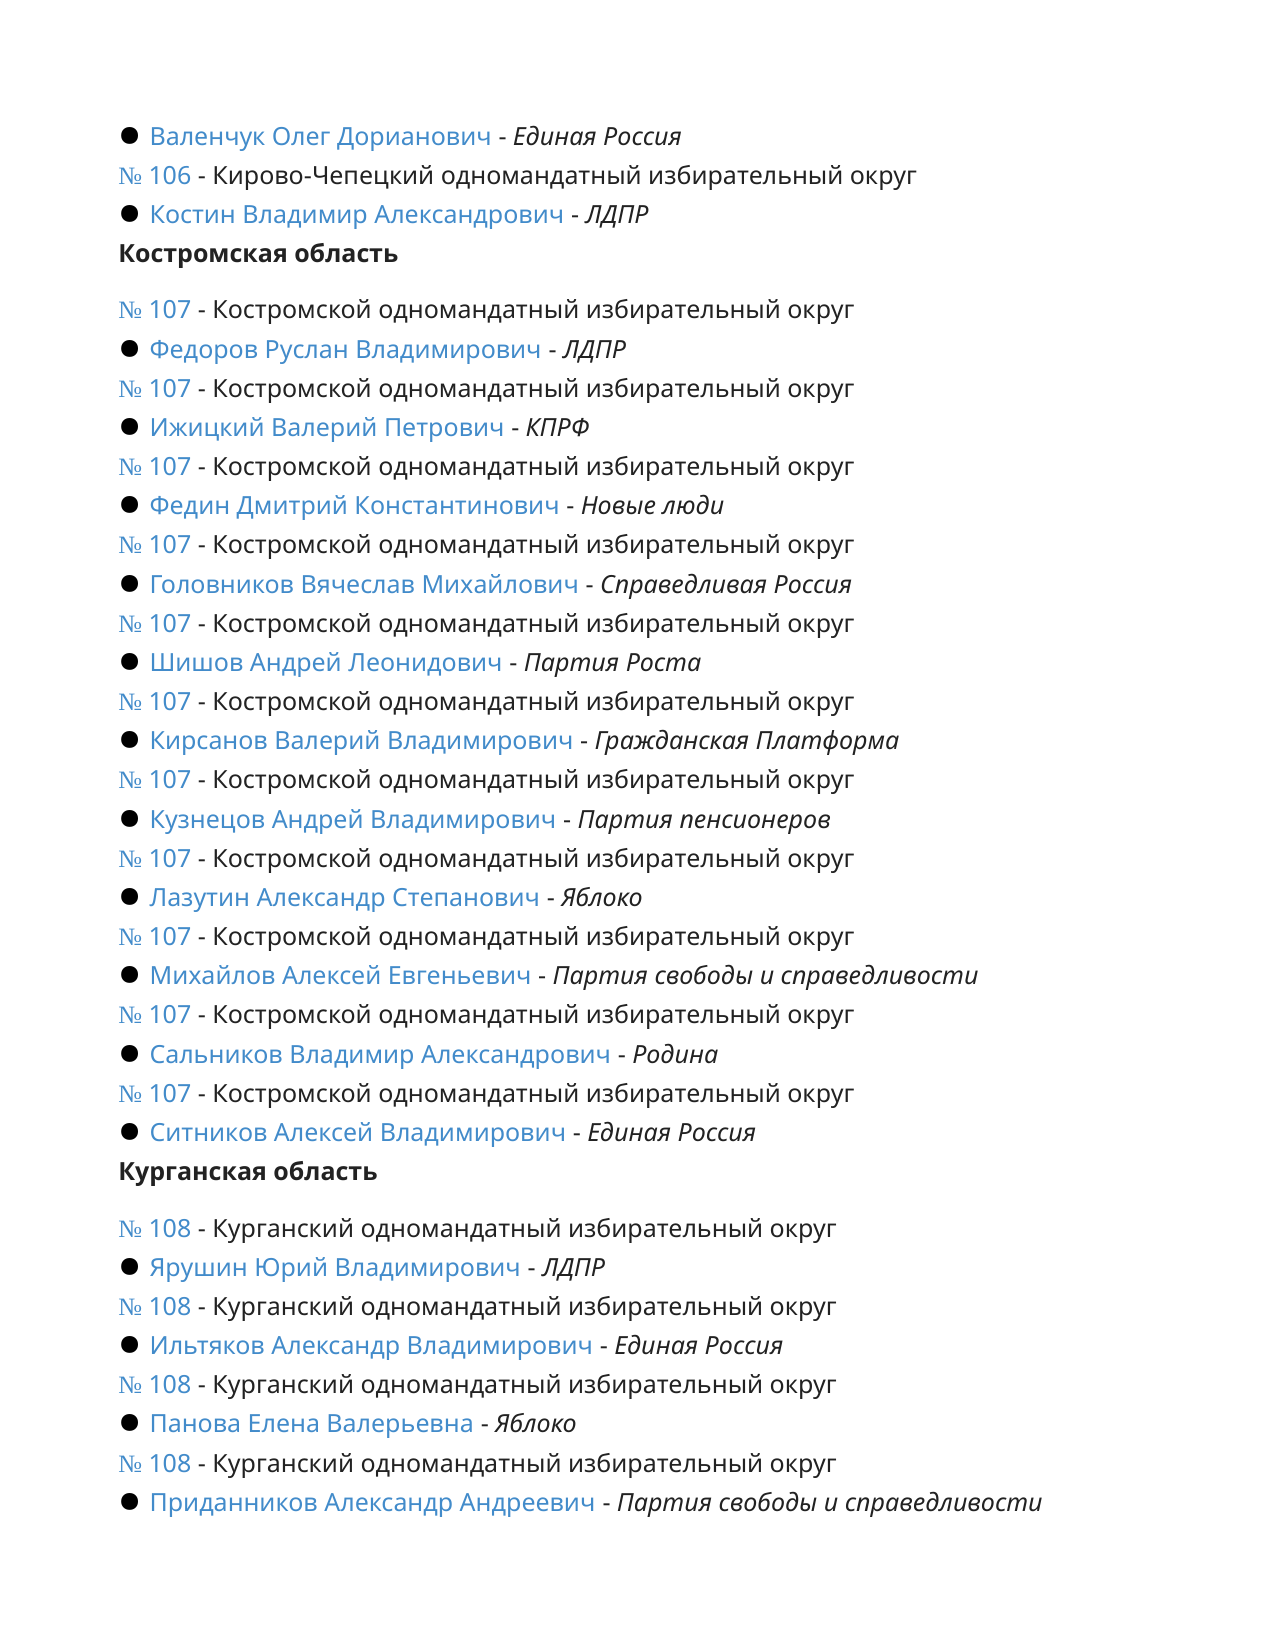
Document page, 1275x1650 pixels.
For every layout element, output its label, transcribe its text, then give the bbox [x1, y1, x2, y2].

text № 107 - Костромской одномандатный избирательный округ [118, 762, 1157, 796]
text № 107 - Костромской одномандатный избирательный округ [118, 292, 1157, 326]
list Ярушин Юрий Владимирович - ЛДПР [120, 1249, 1157, 1283]
list Михайлов Алексей Евгеньевич - Партия свободы и справедливости [120, 958, 1157, 992]
list Шишов Андрей Леонидович - Партия Роста [120, 644, 1157, 679]
list Панова Елена Валерьевна - Яблоко [120, 1406, 1157, 1440]
text № 107 - Костромской одномандатный избирательный округ [118, 449, 1157, 483]
list Костин Владимир Александрович - ЛДПР [120, 196, 1157, 231]
text № 107 - Костромской одномандатный избирательный округ [118, 840, 1157, 874]
subtitle Костромская область [118, 236, 1157, 270]
list Приданников Александр Андреевич - Партия свободы и справедливости [120, 1484, 1157, 1518]
text № 107 - Костромской одномандатный избирательный округ [118, 605, 1157, 639]
text № 107 - Костромской одномандатный избирательный округ [118, 684, 1157, 718]
text № 107 - Костромской одномандатный избирательный округ [118, 527, 1157, 561]
list Сальников Владимир Александрович - Родина [120, 1036, 1157, 1070]
text № 108 - Курганский одномандатный избирательный округ [118, 1367, 1157, 1401]
text № 107 - Костромской одномандатный избирательный округ [118, 1075, 1157, 1109]
list Кузнецов Андрей Владимирович - Партия пенсионеров [120, 801, 1157, 835]
list Федин Дмитрий Константинович - Новые люди [120, 488, 1157, 522]
text № 107 - Костромской одномандатный избирательный округ [118, 370, 1157, 404]
subtitle Курганская область [118, 1154, 1157, 1188]
text № 108 - Курганский одномандатный избирательный округ [118, 1288, 1157, 1323]
text № 108 - Курганский одномандатный избирательный округ [118, 1445, 1157, 1479]
list Валенчук Олег Дорианович - Единая Россия [120, 118, 1157, 152]
list Ижицкий Валерий Петрович - КПРФ [120, 409, 1157, 444]
list Ситников Алексей Владимирович - Единая Россия [120, 1114, 1157, 1149]
text № 107 - Костромской одномандатный избирательный округ [118, 919, 1157, 953]
list Лазутин Александр Степанович - Яблоко [120, 879, 1157, 914]
list Кирсанов Валерий Владимирович - Гражданская Платформа [120, 723, 1157, 757]
list Федоров Руслан Владимирович - ЛДПР [120, 331, 1157, 365]
list Ильтяков Александр Владимирович - Единая Россия [120, 1328, 1157, 1362]
list Головников Вячеслав Михайлович - Справедливая Россия [120, 566, 1157, 600]
text № 106 - Кирово-Чепецкий одномандатный избирательный округ [118, 157, 1157, 191]
text № 107 - Костромской одномандатный избирательный округ [118, 997, 1157, 1031]
text № 108 - Курганский одномандатный избирательный округ [118, 1210, 1157, 1244]
